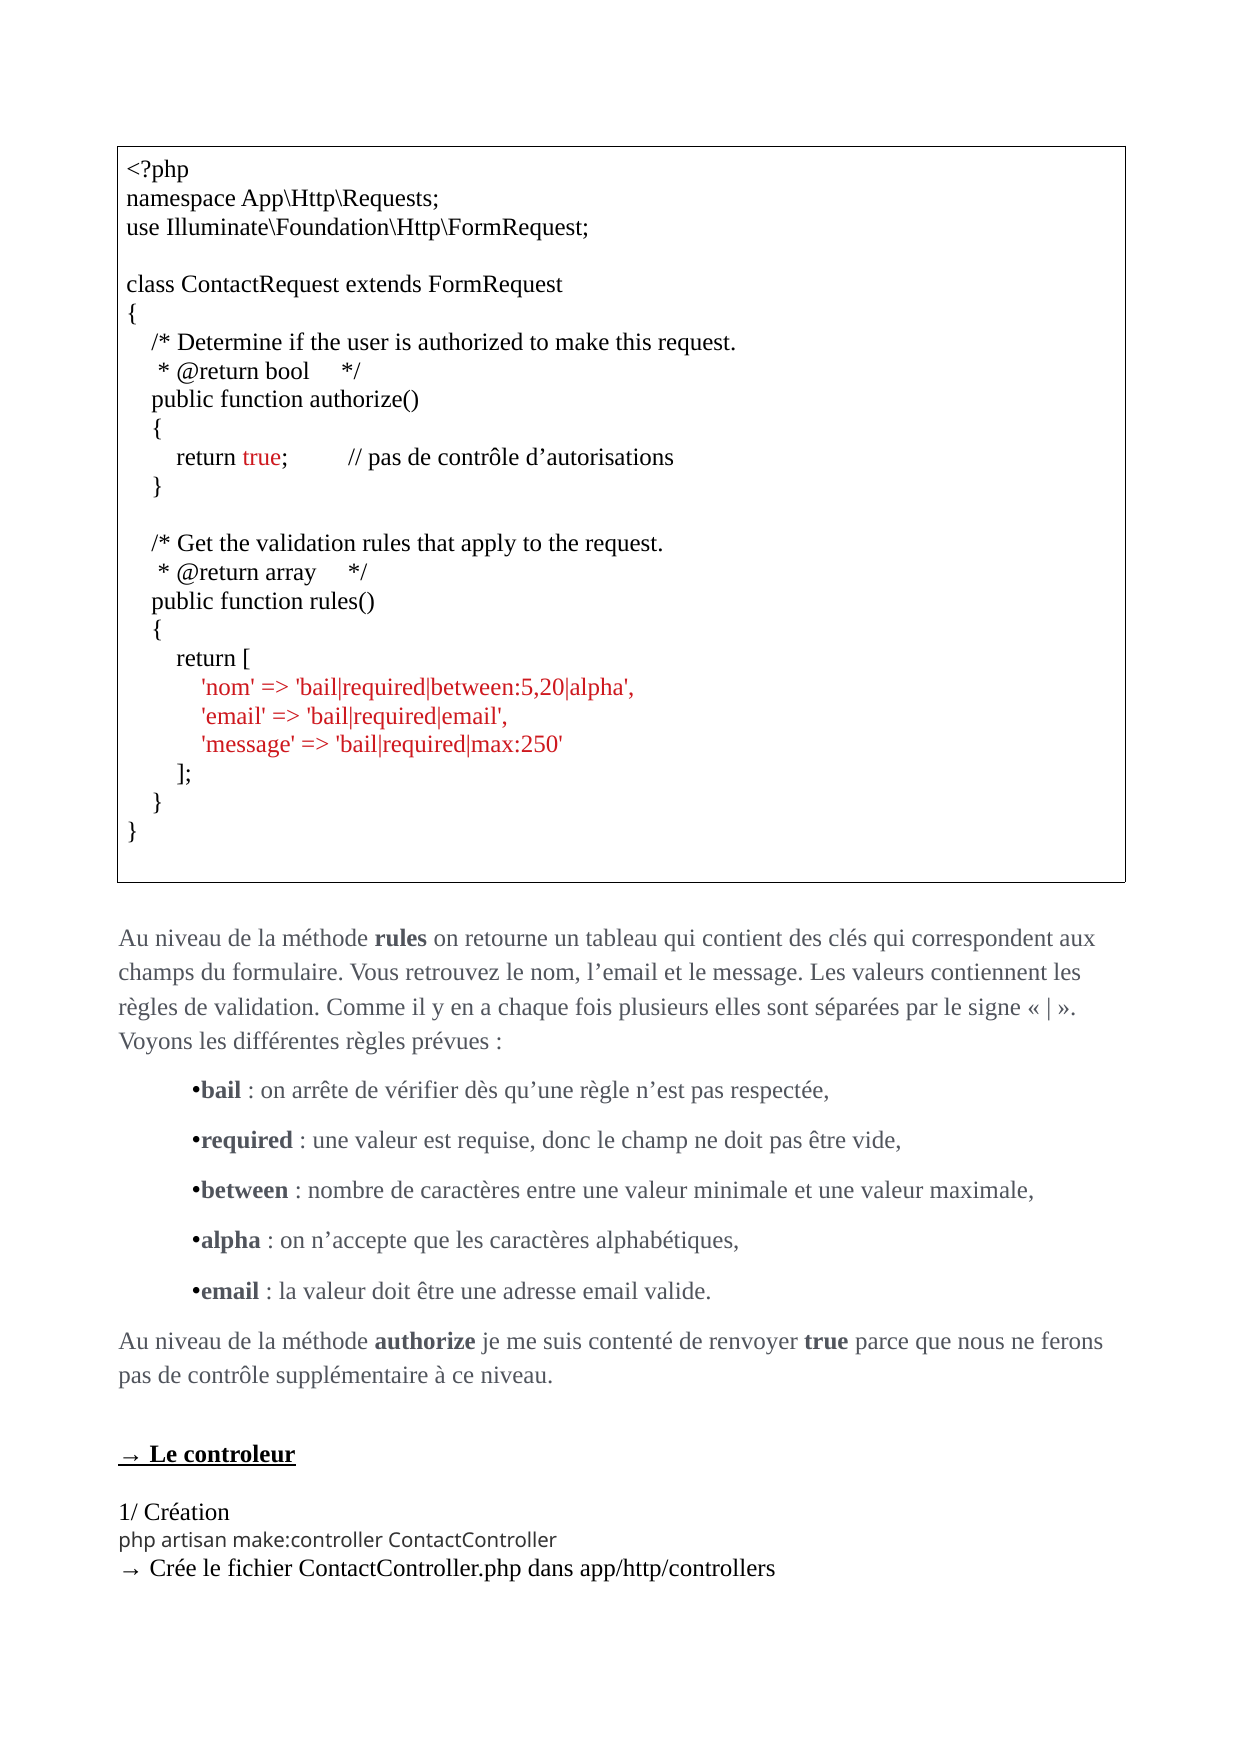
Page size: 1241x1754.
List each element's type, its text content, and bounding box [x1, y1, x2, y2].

text → Crée le fichier ContactController.php dans app/http/controllers [118, 1553, 1122, 1582]
text * @return array */ public function rules() { return [ 'nom' => 'bail|required|between:5,20|alpha', 'email' => 'bail|required|email', 'message' => 'bail|required|max:250' [126, 557, 1116, 758]
text class ContactRequest extends FormRequest { /* Determine if the user is authorized to make this request. * @return bool */ public function authorize() { return true; // pas de contrôle d’autorisations } /* Get the validation rules that apply to the request. [126, 269, 1116, 557]
text ]; } } [126, 758, 1116, 844]
text Au niveau de la méthode rules on retourne un tableau qui contient des clés qui correspondent aux champs du formulaire. Vous retrouvez le nom, l’email et le message. Les valeurs contiennent les règles de validation. Comme il y en a chaque fois plusieurs elles sont séparées par le signe « | ». Voyons les différentes règles prévues : [118, 923, 1122, 1055]
list between : nombre de caractères entre une valeur minimale et une valeur maximale, [118, 1176, 1122, 1204]
list email : la valeur doit être une adresse email valide. [118, 1276, 1122, 1304]
text → Le controleur [118, 1439, 1122, 1468]
text 1/ Création [118, 1497, 1122, 1525]
text php artisan make:controller ContactController [118, 1525, 1122, 1553]
list bail : on arrête de vérifier dès qu’une règle n’est pas respectée, [118, 1075, 1122, 1104]
text Au niveau de la méthode authorize je me suis contenté de renvoyer true parce que nous ne ferons pas de contrôle supplémentaire à ce niveau. [118, 1326, 1122, 1389]
list alpha : on n’accepte que les caractères alphabétiques, [118, 1226, 1122, 1254]
list required : une valeur est requise, donc le champ ne doit pas être vide, [118, 1125, 1122, 1154]
text <?php namespace App\Http\Requests; use Illuminate\Foundation\Http\FormRequest; [126, 154, 1116, 269]
